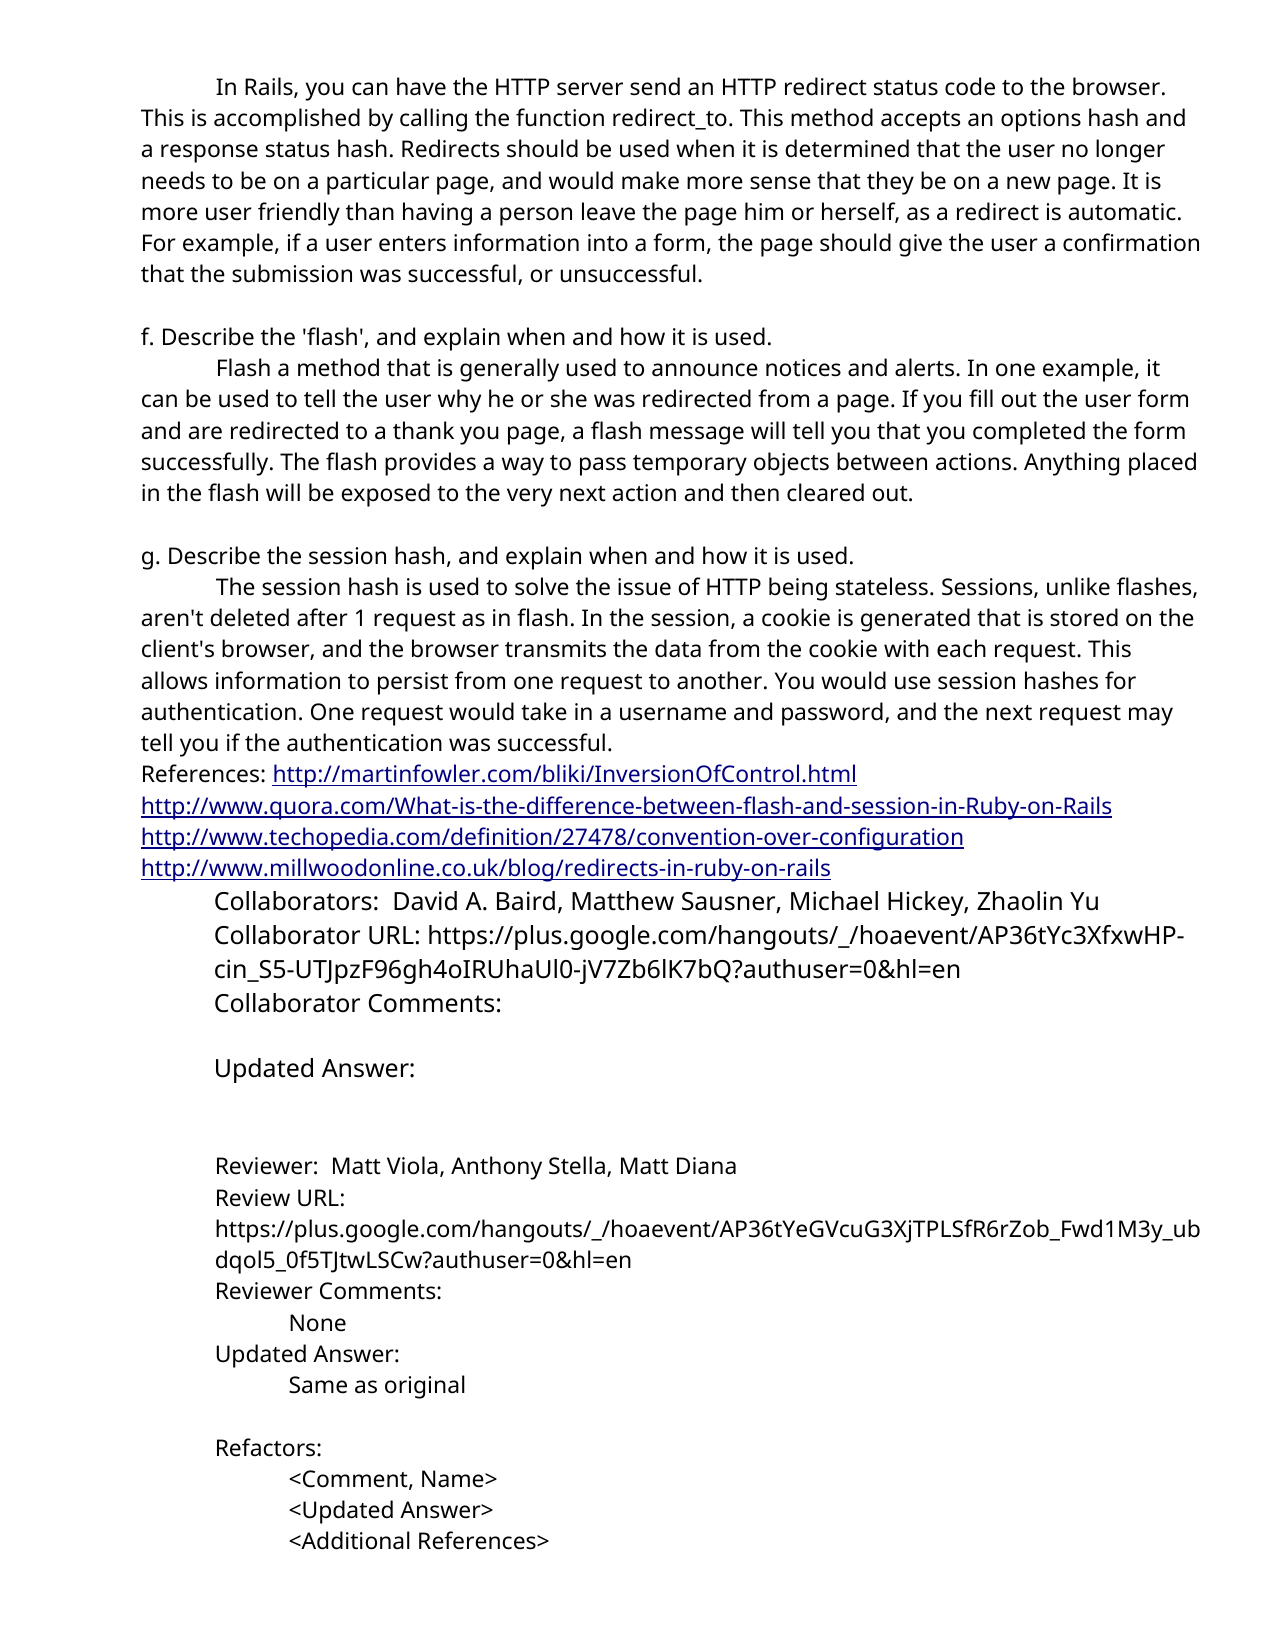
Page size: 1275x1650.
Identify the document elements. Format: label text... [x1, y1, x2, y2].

text <Comment, Name> [288, 1463, 1204, 1494]
text Reviewer Comments: [214, 1275, 1204, 1306]
text f. Describe the 'flash', and explain when and how it is used. [141, 321, 1204, 352]
text Refactors: [214, 1431, 1204, 1463]
text Reviewer: Matt Viola, Anthony Stella, Matt Diana [214, 1150, 1204, 1181]
text <Updated Answer> [288, 1494, 1204, 1525]
text Updated Answer: [214, 1338, 1204, 1369]
text None [288, 1306, 1204, 1338]
text http://www.techopedia.com/definition/27478/convention-over-configuration [141, 821, 1204, 852]
text http://www.quora.com/What-is-the-difference-between-flash-and-session-in-Ruby-on-Rails [141, 789, 1204, 821]
text <Additional References> [288, 1525, 1204, 1556]
text Updated Answer: [213, 1051, 1204, 1085]
text The session hash is used to solve the issue of HTTP being stateless. Sessions, unlike flashes, aren't deleted after 1 request as in flash. In the session, a cookie is generated that is stored on the client's browser, and the browser transmits the data from the cookie with each request. This allows information to persist from one request to another. You would use session hashes for authentication. One request would take in a username and password, and the next request may tell you if the authentication was successful. [141, 571, 1204, 758]
text In Rails, you can have the HTTP server send an HTTP redirect status code to the browser. This is accomplished by calling the function redirect_to. This method accepts an options hash and a response status hash. Redirects should be used when it is determined that the user no longer needs to be on a particular page, and would make more sense that they be on a new page. It is more user friendly than having a person leave the page him or herself, as a redirect is automatic. For example, if a user enters information into a form, the page should give the user a confirmation that the submission was successful, or unsuccessful. [141, 71, 1204, 289]
text g. Describe the session hash, and explain when and how it is used. [141, 539, 1204, 571]
text Collaborators: David A. Baird, Matthew Sausner, Michael Hickey, Zhaolin Yu [213, 883, 1204, 917]
text http://www.millwoodonline.co.uk/blog/redirects-in-ruby-on-rails [141, 852, 1204, 883]
text Same as original [288, 1369, 1204, 1400]
text Collaborator URL: https://plus.google.com/hangouts/_/hoaevent/AP36tYc3XfxwHP-cin_S5-UTJpzF96gh4oIRUhaUl0-jV7Zb6lK7bQ?authuser=0&hl=en [213, 917, 1204, 986]
text Collaborator Comments: [213, 986, 1204, 1019]
text References: http://martinfowler.com/bliki/InversionOfControl.html [141, 758, 1204, 789]
text Flash a method that is generally used to announce notices and alerts. In one example, it can be used to tell the user why he or she was redirected from a page. If you fill out the user form and are redirected to a thank you page, a flash message will tell you that you completed the form successfully. The flash provides a way to pass temporary objects between actions. Anything placed in the flash will be exposed to the very next action and then cleared out. [141, 352, 1204, 508]
text Review URL: https://plus.google.com/hangouts/_/hoaevent/AP36tYeGVcuG3XjTPLSfR6rZob_Fwd1M3y_ubdqol5_0f5TJtwLSCw?authuser=0&hl=en [214, 1181, 1204, 1275]
